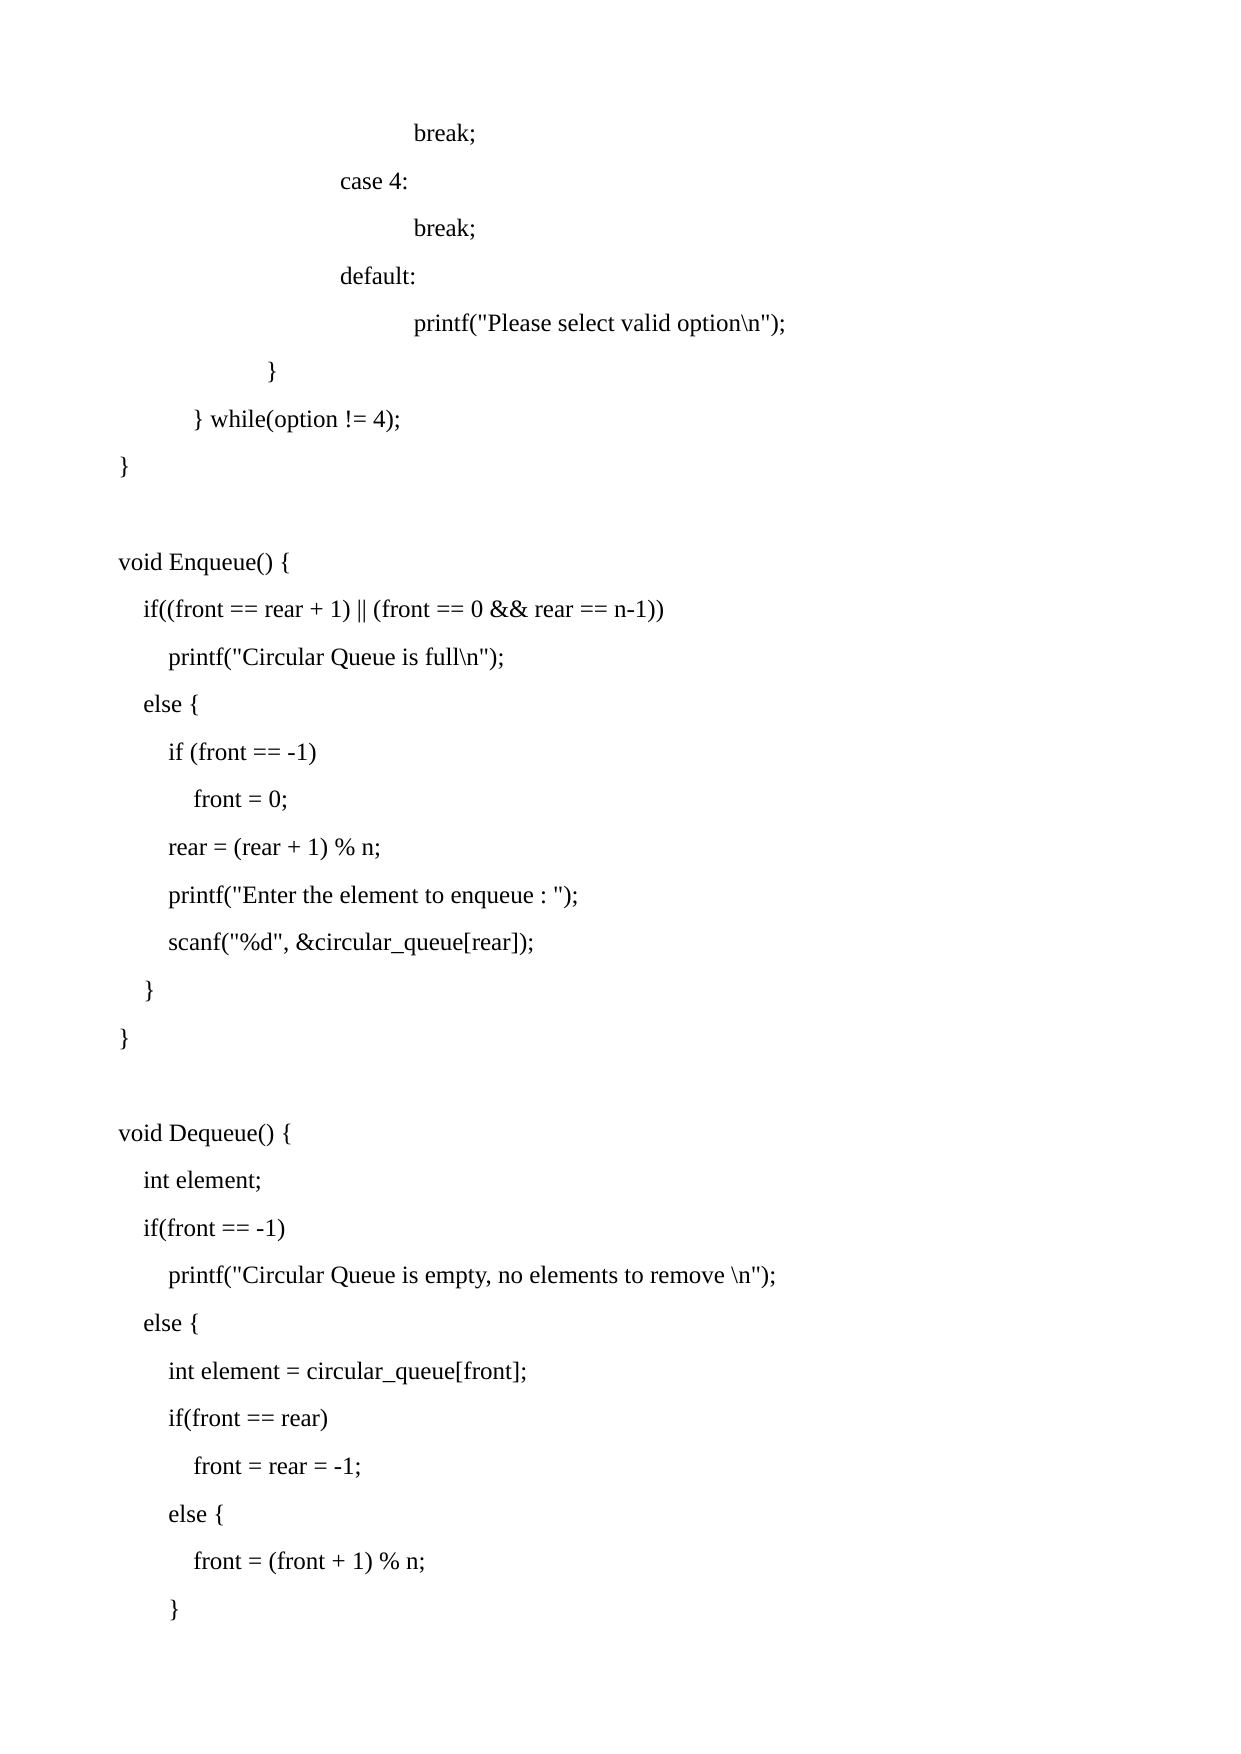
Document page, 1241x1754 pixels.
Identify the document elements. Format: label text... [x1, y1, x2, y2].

text front = (front + 1) % n; [118, 1546, 1122, 1575]
text void Enqueue() { [118, 547, 1122, 575]
text int element = circular_queue[front]; [118, 1356, 1122, 1384]
text rear = (rear + 1) % n; [118, 832, 1122, 861]
text front = rear = -1; [118, 1451, 1122, 1480]
text else { [118, 689, 1122, 718]
text if(front == rear) [118, 1403, 1122, 1432]
text void Dequeue() { [118, 1118, 1122, 1147]
text else { [118, 1308, 1122, 1337]
text printf("Circular Queue is empty, no elements to remove \n"); [118, 1261, 1122, 1289]
text if (front == -1) [118, 737, 1122, 766]
text if((front == rear + 1) || (front == 0 && rear == n-1)) [118, 594, 1122, 623]
text else { [118, 1499, 1122, 1527]
text int element; [118, 1165, 1122, 1194]
text } [118, 451, 1122, 480]
text break; [118, 213, 1122, 242]
text } while(option != 4); [118, 404, 1122, 432]
text if(front == -1) [118, 1213, 1122, 1242]
text } [118, 1594, 1122, 1623]
text } [118, 1023, 1122, 1051]
text printf("Circular Queue is full\n"); [118, 642, 1122, 671]
text scanf("%d", &circular_queue[rear]); [118, 927, 1122, 956]
text break; [118, 118, 1122, 147]
text case 4: [118, 166, 1122, 194]
text front = 0; [118, 784, 1122, 813]
text printf("Enter the element to enqueue : "); [118, 880, 1122, 908]
text } [118, 975, 1122, 1004]
text } [118, 356, 1122, 385]
text printf("Please select valid option\n"); [118, 308, 1122, 337]
text default: [118, 261, 1122, 290]
